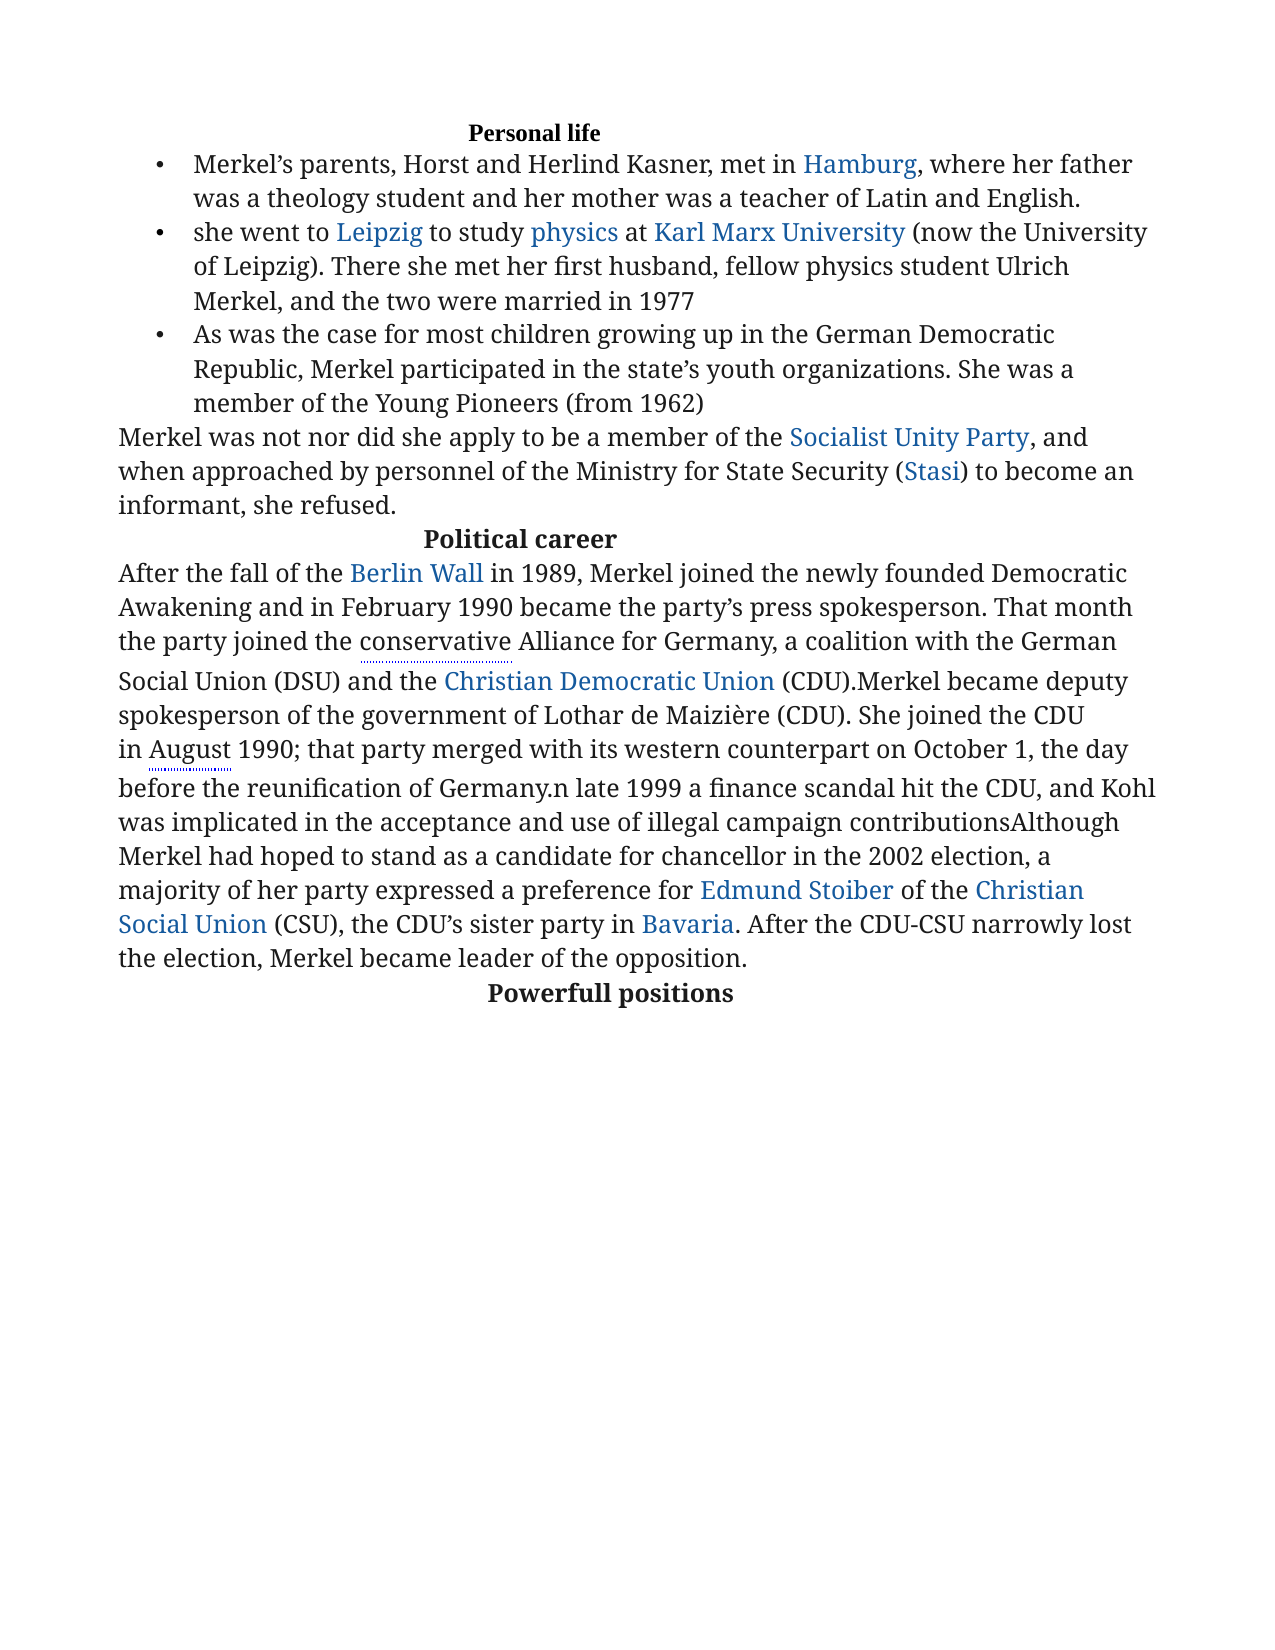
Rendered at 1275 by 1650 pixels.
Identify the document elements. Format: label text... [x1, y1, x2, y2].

list As was the case for most children growing up in the German Democratic Republic, Merkel participated in the state’s youth organizations. She was a member of the Young Pioneers (from 1962) [156, 317, 1157, 419]
text Merkel was not nor did she apply to be a member of the Socialist Unity Party, and when approached by personnel of the Ministry for State Security (Stasi) to become an informant, she refused. [118, 419, 1157, 522]
text Personal life [118, 118, 1157, 147]
text Political career [118, 522, 1157, 556]
list she went to Leipzig to study physics at Karl Marx University (now the University of Leipzig). There she met her first husband, fellow physics student Ulrich Merkel, and the two were married in 1977 [156, 215, 1157, 317]
text After the fall of the Berlin Wall in 1989, Merkel joined the newly founded Democratic Awakening and in February 1990 became the party’s press spokesperson. That month the party joined the conservative Alliance for Germany, a coalition with the German Social Union (DSU) and the Christian Democratic Union (CDU).Merkel became deputy spokesperson of the government of Lothar de Maizière (CDU). She joined the CDU in August 1990; that party merged with its western counterpart on October 1, the day before the reunification of Germany.n late 1999 a finance scandal hit the CDU, and Kohl was implicated in the acceptance and use of illegal campaign contributionsAlthough Merkel had hoped to stand as a candidate for chancellor in the 2002 election, a majority of her party expressed a preference for Edmund Stoiber of the Christian Social Union (CSU), the CDU’s sister party in Bavaria. After the CDU-CSU narrowly lost the election, Merkel became leader of the opposition. [118, 556, 1157, 975]
list Merkel’s parents, Horst and Herlind Kasner, met in Hamburg, where her father was a theology student and her mother was a teacher of Latin and English. [156, 147, 1157, 215]
text Powerfull positions [118, 975, 1157, 1009]
